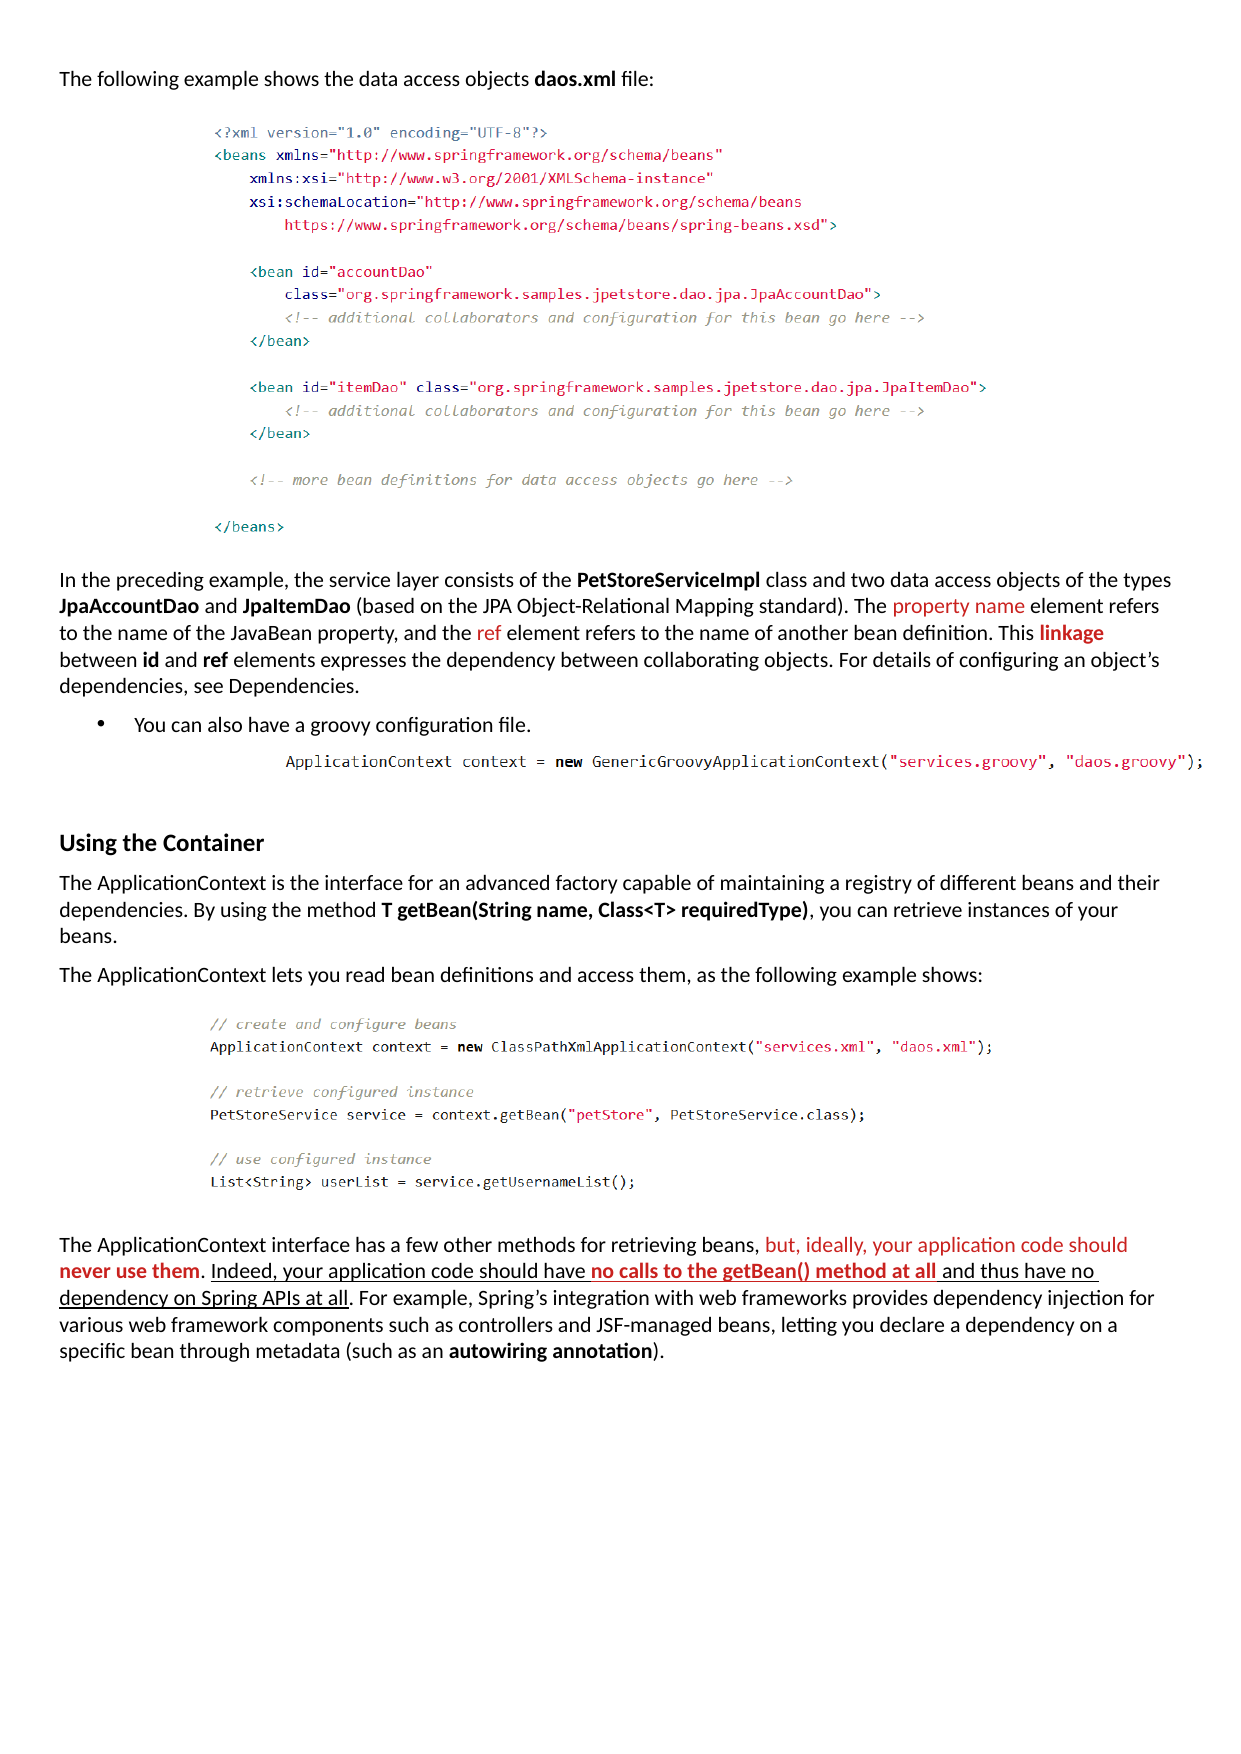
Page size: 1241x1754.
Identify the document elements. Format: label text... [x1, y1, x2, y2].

picture [214, 123, 988, 536]
list You can also have a groovy configuration file. [97, 711, 1181, 738]
text In the preceding example, the service layer consists of the PetStoreServiceImpl class and two data access objects of the types JpaAccountDao and JpaItemDao (based on the JPA Object-Relational Mapping standard). The property name element refers to the name of the JavaBean property, and the ref element refers to the name of another bean definition. This linkage between id and ref elements expresses the dependency between collaborating objects. For details of configuring an object’s dependencies, see Dependencies. [59, 566, 1181, 699]
text Using the Container [59, 827, 1181, 857]
text The ApplicationContext is the interface for an advanced factory capable of maintaining a registry of different beans and their dependencies. By using the method T getBean(String name, Class<T> requiredType), you can retrieve instances of your beans. [59, 869, 1181, 949]
text The following example shows the data access objects daos.xml file: [59, 65, 1181, 92]
picture [282, 751, 1206, 776]
picture [206, 1014, 994, 1195]
text The ApplicationContext interface has a few other methods for retrieving beans, but, ideally, your application code should never use them. Indeed, your application code should have no calls to the getBean() method at all and thus have no dependency on Spring APIs at all. For example, Spring’s integration with web frameworks provides dependency injection for various web framework components such as controllers and JSF-managed beans, letting you declare a dependency on a specific bean through metadata (such as an autowiring annotation). [59, 1231, 1181, 1364]
text The ApplicationContext lets you read bean definitions and access them, as the following example shows: [59, 961, 1181, 988]
